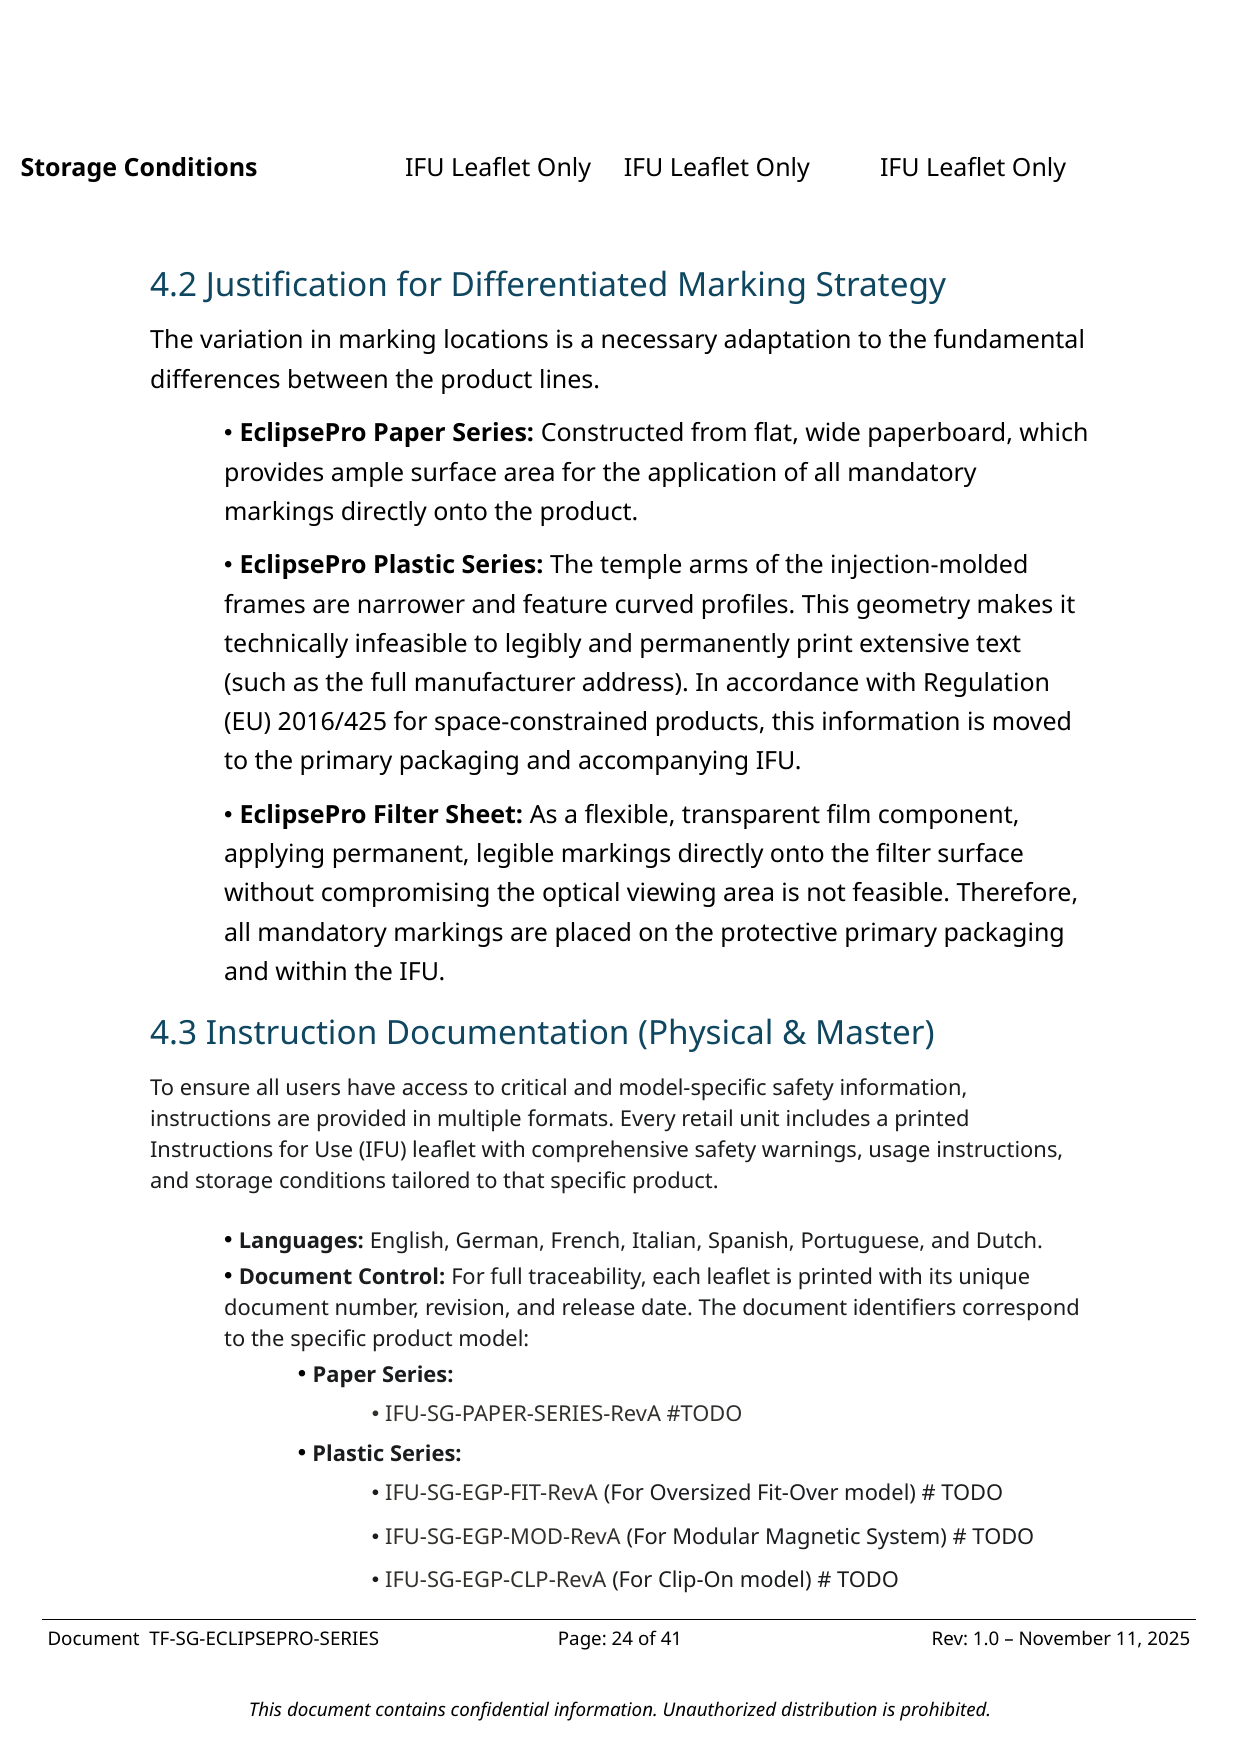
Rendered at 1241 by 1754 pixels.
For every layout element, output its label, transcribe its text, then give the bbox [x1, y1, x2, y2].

list IFU-SG-EGP-MOD-RevA (For Modular Magnetic System) # TODO [150, 1516, 1090, 1555]
list Languages: English, German, French, Italian, Spanish, Portuguese, and Dutch. [150, 1223, 1090, 1254]
list EclipsePro Paper Series: Constructed from flat, wide paperboard, which provides ample surface area for the application of all mandatory markings directly onto the product. [150, 415, 1090, 527]
list EclipsePro Plastic Series: The temple arms of the injection-molded frames are narrower and feature curved profiles. This geometry makes it technically infeasible to legibly and permanently print extensive text (such as the full manufacturer address). In accordance with Regulation (EU) 2016/425 for space-constrained products, this information is moved to the primary packaging and accompanying IFU. [150, 547, 1090, 777]
list EclipsePro Filter Sheet: As a flexible, transparent film component, applying permanent, legible markings directly onto the filter surface without compromising the optical viewing area is not feasible. Therefore, all mandatory markings are placed on the protective primary packaging and within the IFU. [150, 797, 1090, 987]
list Paper Series: [150, 1358, 1090, 1389]
table_cell Storage Conditions [20, 150, 405, 205]
subtitle 4.3 Instruction Documentation (Physical & Master) [150, 1009, 1090, 1054]
list IFU-SG-EGP-FIT-RevA (For Oversized Fit-Over model) # TODO [150, 1473, 1090, 1512]
table_cell IFU Leaflet Only [405, 150, 623, 205]
list IFU-SG-PAPER-SERIES-RevA #TODO [150, 1393, 1090, 1432]
list Plastic Series: [150, 1437, 1090, 1468]
subtitle 4.2 Justification for Differentiated Marking Strategy [150, 261, 1090, 307]
text To ensure all users have access to critical and model-specific safety information, instructions are provided in multiple formats. Every retail unit includes a printed Instructions for Use (IFU) leaflet with comprehensive safety warnings, usage instructions, and storage conditions tailored to that specific product. [150, 1070, 1090, 1195]
list IFU-SG-EGP-CLP-RevA (For Clip-On model) # TODO [150, 1560, 1090, 1598]
table_cell IFU Leaflet Only [624, 150, 880, 205]
list Document Control: For full traceability, each leaflet is printed with its unique document number, revision, and release date. The document identifiers correspond to the specific product model: [150, 1259, 1090, 1353]
table_cell IFU Leaflet Only [880, 150, 1225, 205]
text The variation in marking locations is a necessary adaptation to the fundamental differences between the product lines. [150, 322, 1090, 395]
